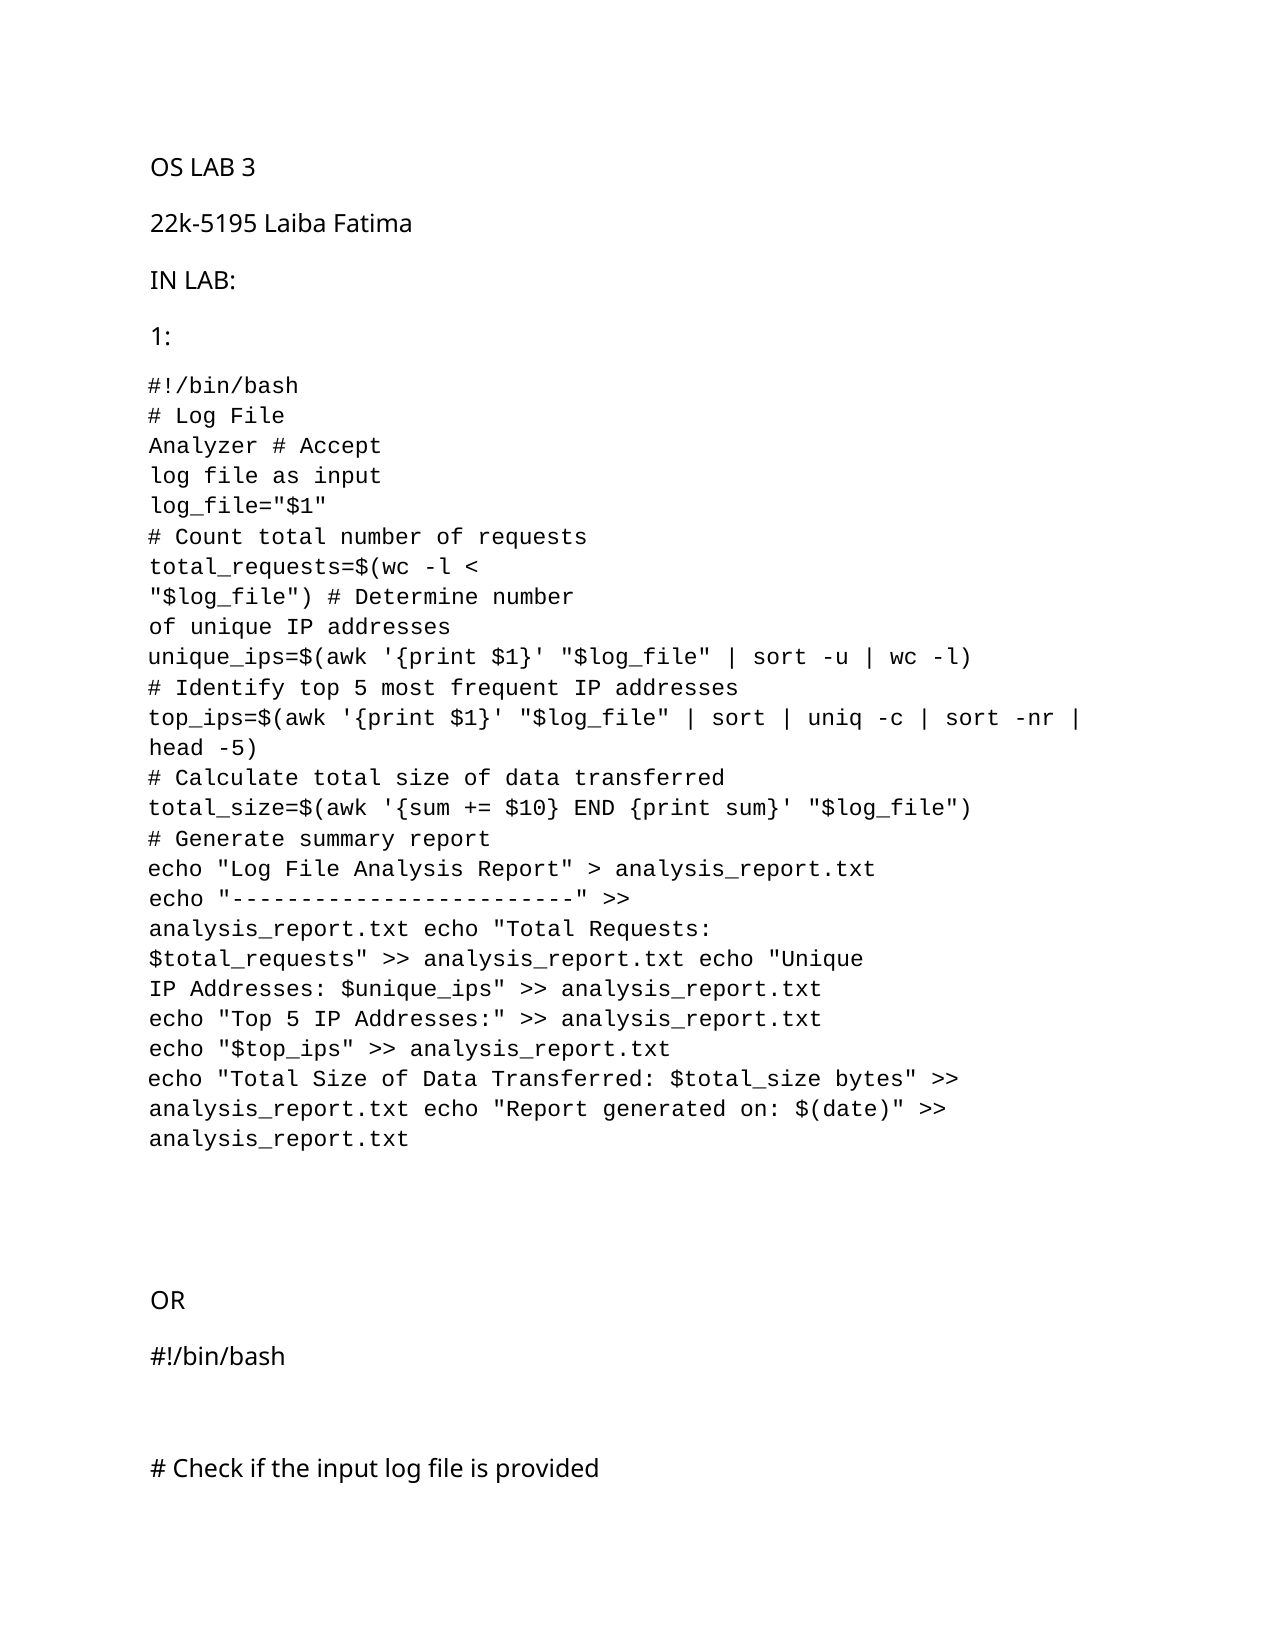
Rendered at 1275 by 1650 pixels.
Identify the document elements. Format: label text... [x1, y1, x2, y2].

text # Identify top 5 most frequent IP addresses [147, 676, 1127, 702]
text echo "Total Size of Data Transferred: $total_size bytes" >> analysis_report.txt echo "Report generated on: $(date)" >> analysis_report.txt [147, 1068, 1127, 1154]
text OR [150, 1283, 1125, 1317]
text unique_ips=$(awk '{print $1}' "$log_file" | sort -u | wc -l) [147, 646, 1127, 671]
text top_ips=$(awk '{print $1}' "$log_file" | sort | uniq -c | sort -nr | head -5) [147, 706, 1127, 762]
text 1: [150, 318, 1125, 352]
text 22k-5195 Laiba Fatima [150, 206, 1125, 240]
text total_size=$(awk '{sum += $10} END {print sum}' "$log_file") [147, 797, 1127, 823]
text # Log File Analyzer # Accept log file as input log_file="$1" [147, 405, 391, 521]
text #!/bin/bash [147, 374, 1127, 401]
text IN LAB: [150, 262, 1125, 296]
text echo "Log File Analysis Report" > analysis_report.txt echo "-------------------------" >> analysis_report.txt echo "Total Requests: $total_requests" >> analysis_report.txt echo "Unique IP Addresses: $unique_ips" >> analysis_report.txt echo "Top 5 IP Addresses:" >> analysis_report.txt echo "$top_ips" >> analysis_report.txt [147, 857, 886, 1063]
text # Calculate total size of data transferred [147, 766, 1127, 792]
text # Generate summary report [147, 827, 1127, 853]
text # Check if the input log file is provided [150, 1451, 1125, 1485]
text #!/bin/bash [150, 1339, 1125, 1373]
text # Count total number of requests total_requests=$(wc -l < "$log_file") # Determine number of unique IP addresses [147, 525, 597, 641]
text OS LAB 3 [150, 150, 1125, 184]
